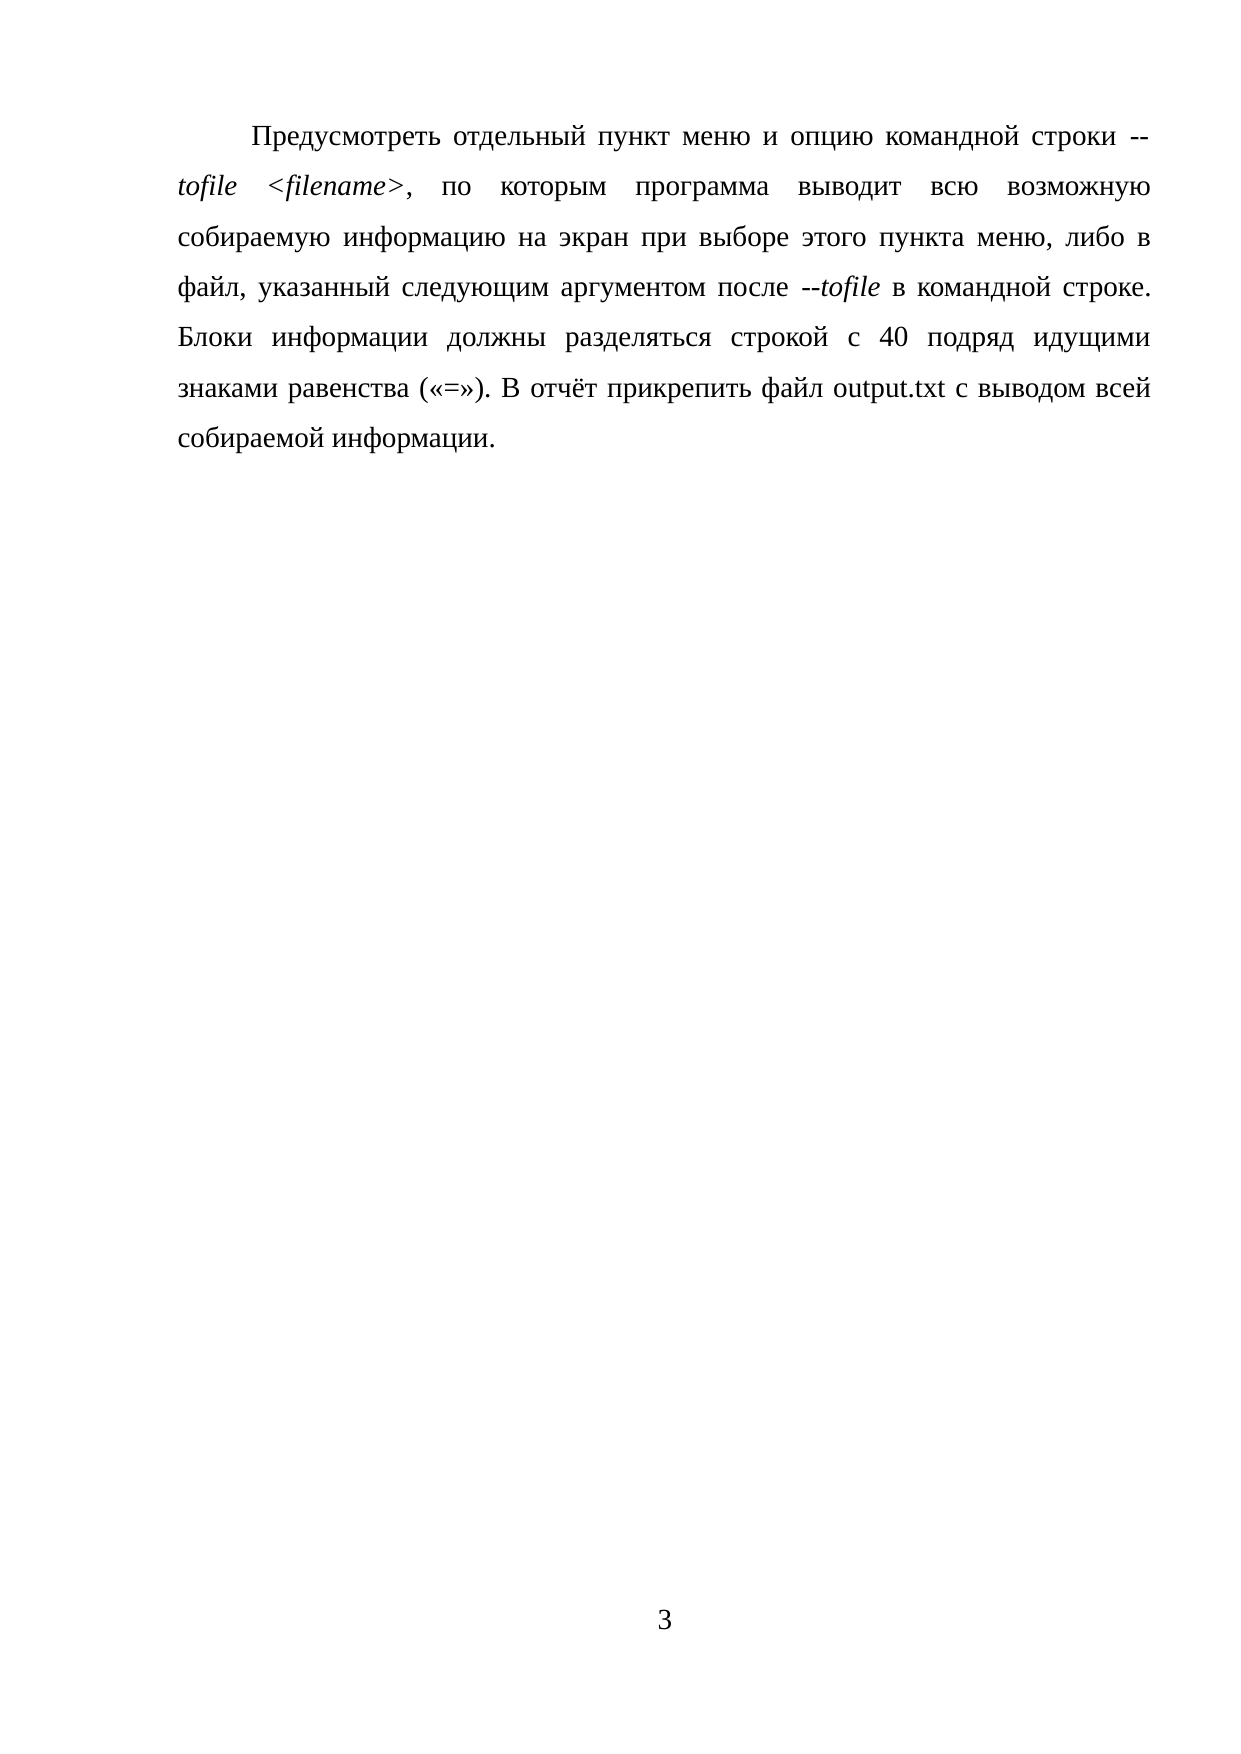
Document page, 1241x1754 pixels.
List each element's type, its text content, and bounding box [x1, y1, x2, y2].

text Предусмотреть отдельный пункт меню и опцию командной строки --tofile <filename>, по которым программа выводит всю возможную собираемую информацию на экран при выборе этого пункта меню, либо в файл, указанный следующим аргументом после --tofile в командной строке. Блоки информации должны разделяться строкой с 40 подряд идущими знаками равенства («=»). В отчёт прикрепить файл output.txt с выводом всей собираемой информации. [177, 118, 1152, 453]
